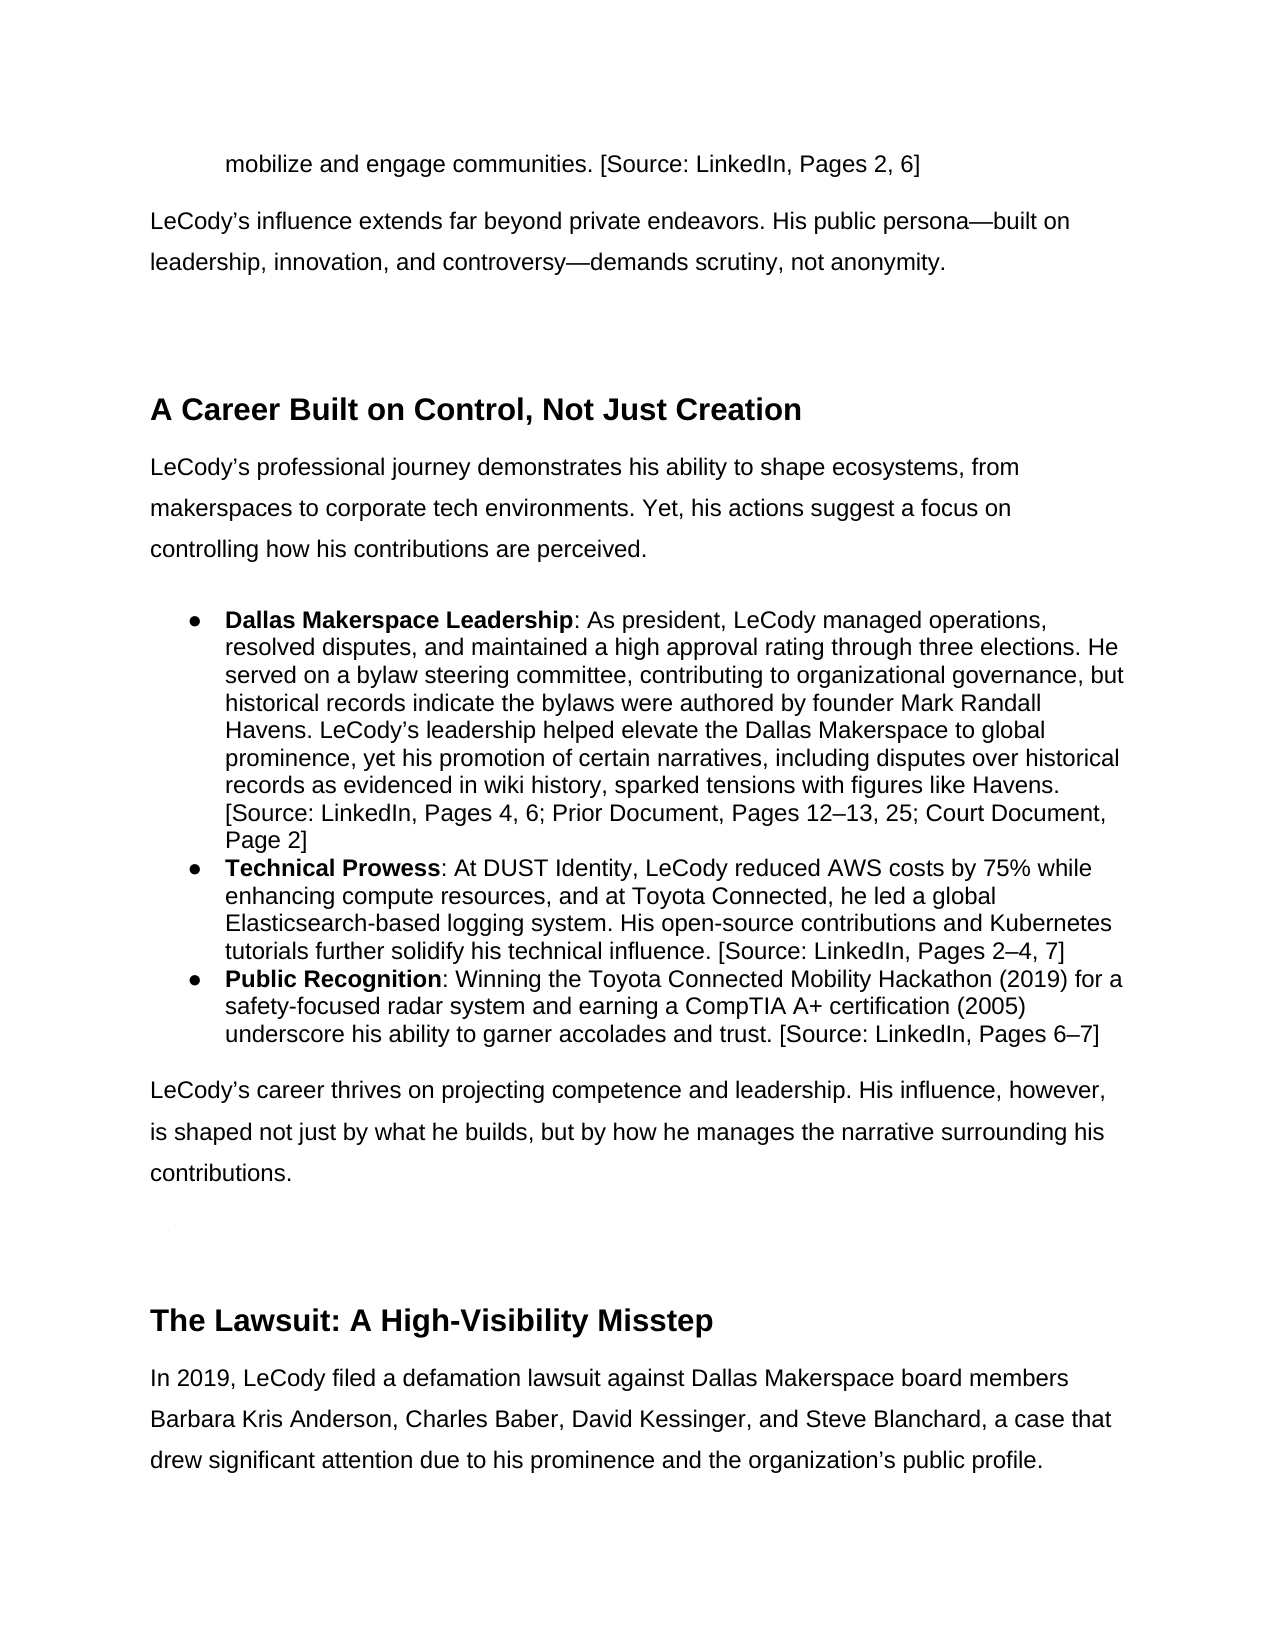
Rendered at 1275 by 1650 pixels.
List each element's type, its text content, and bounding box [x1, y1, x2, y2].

text LeCody’s professional journey demonstrates his ability to shape ecosystems, from makerspaces to corporate tech environments. Yet, his actions suggest a focus on controlling how his contributions are perceived. [150, 452, 1125, 563]
text In 2019, LeCody filed a defamation lawsuit against Dallas Makerspace board members Barbara Kris Anderson, Charles Baber, David Kessinger, and Steve Blanchard, a case that drew significant attention due to his prominence and the organization’s public profile. [150, 1363, 1125, 1474]
text LeCody’s influence extends far beyond private endeavors. His public persona—built on leadership, innovation, and controversy—demands scrutiny, not anonymity. [150, 207, 1125, 276]
list mobilize and engage communities. [Source: LinkedIn, Pages 2, 6] [187, 150, 1125, 178]
text The Lawsuit: A High-Visibility Misstep [150, 1302, 1125, 1337]
list Technical Prowess: At DUST Identity, LeCody reduced AWS costs by 75% while enhancing compute resources, and at Toyota Connected, he led a global Elasticsearch-based logging system. His open-source contributions and Kubernetes tutorials further solidify his technical influence. [Source: LinkedIn, Pages 2–4, 7] [187, 854, 1125, 964]
text A Career Built on Control, Not Just Creation [150, 391, 1125, 426]
text LeCody’s career thrives on projecting competence and leadership. His influence, however, is shaped not just by what he builds, but by how he manages the narrative surrounding his contributions. [150, 1076, 1125, 1187]
list Public Recognition: Winning the Toyota Connected Mobility Hackathon (2019) for a safety-focused radar system and earning a CompTIA A+ certification (2005) underscore his ability to garner accolades and trust. [Source: LinkedIn, Pages 6–7] [187, 964, 1125, 1047]
list Dallas Makerspace Leadership: As president, LeCody managed operations, resolved disputes, and maintained a high approval rating through three elections. He served on a bylaw steering committee, contributing to organizational governance, but historical records indicate the bylaws were authored by founder Mark Randall Havens. LeCody’s leadership helped elevate the Dallas Makerspace to global prominence, yet his promotion of certain narratives, including disputes over historical records as evidenced in wiki history, sparked tensions with figures like Havens. [Source: LinkedIn, Pages 4, 6; Prior Document, Pages 12–13, 25; Court Document, Page 2] [187, 606, 1125, 854]
